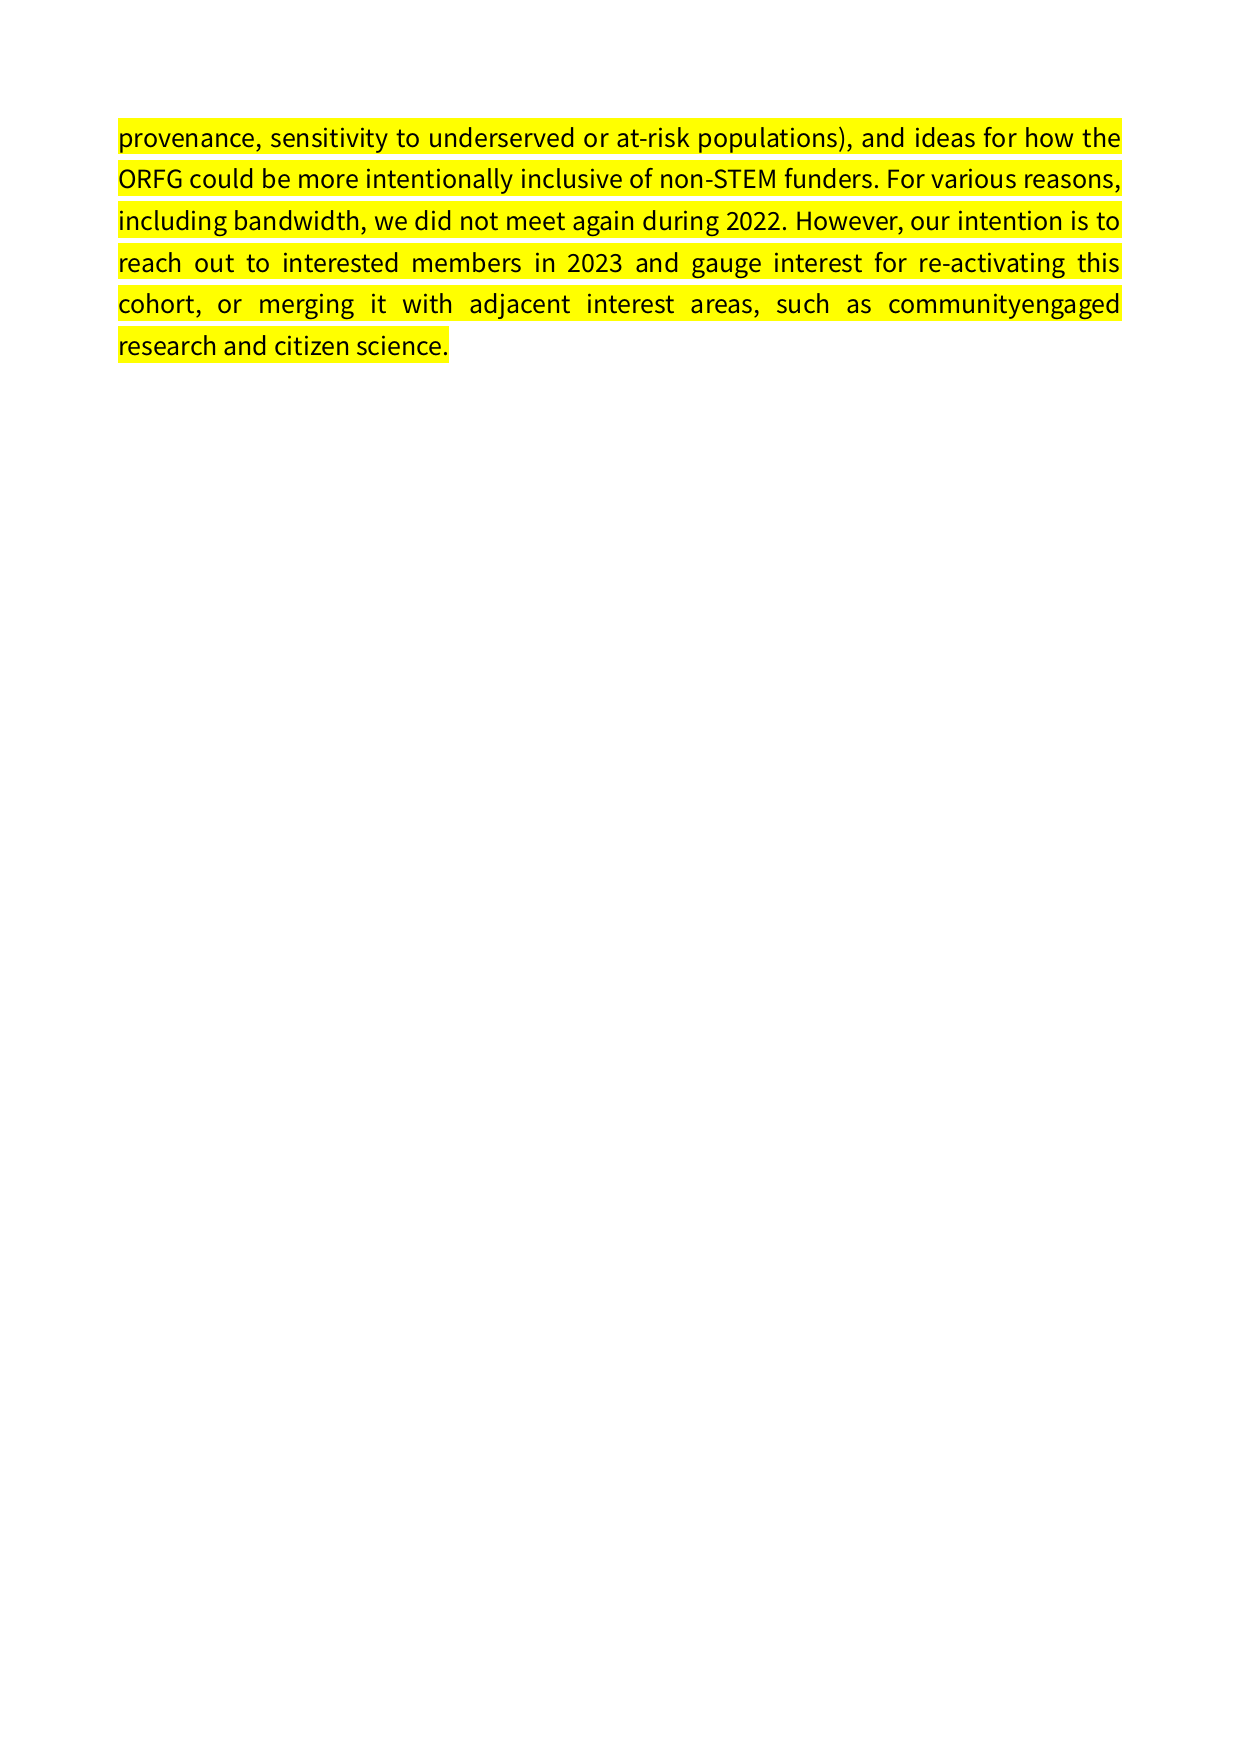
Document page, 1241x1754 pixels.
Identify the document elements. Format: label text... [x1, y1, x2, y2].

text provenance, sensitivity to underserved or at-risk populations), and ideas for how the ORFG could be more intentionally inclusive of non-STEM funders. For various reasons, including bandwidth, we did not meet again during 2022. However, our intention is to reach out to interested members in 2023 and gauge interest for re-activating this cohort, or merging it with adjacent interest areas, such as communityengaged research and citizen science. [118, 118, 1122, 363]
